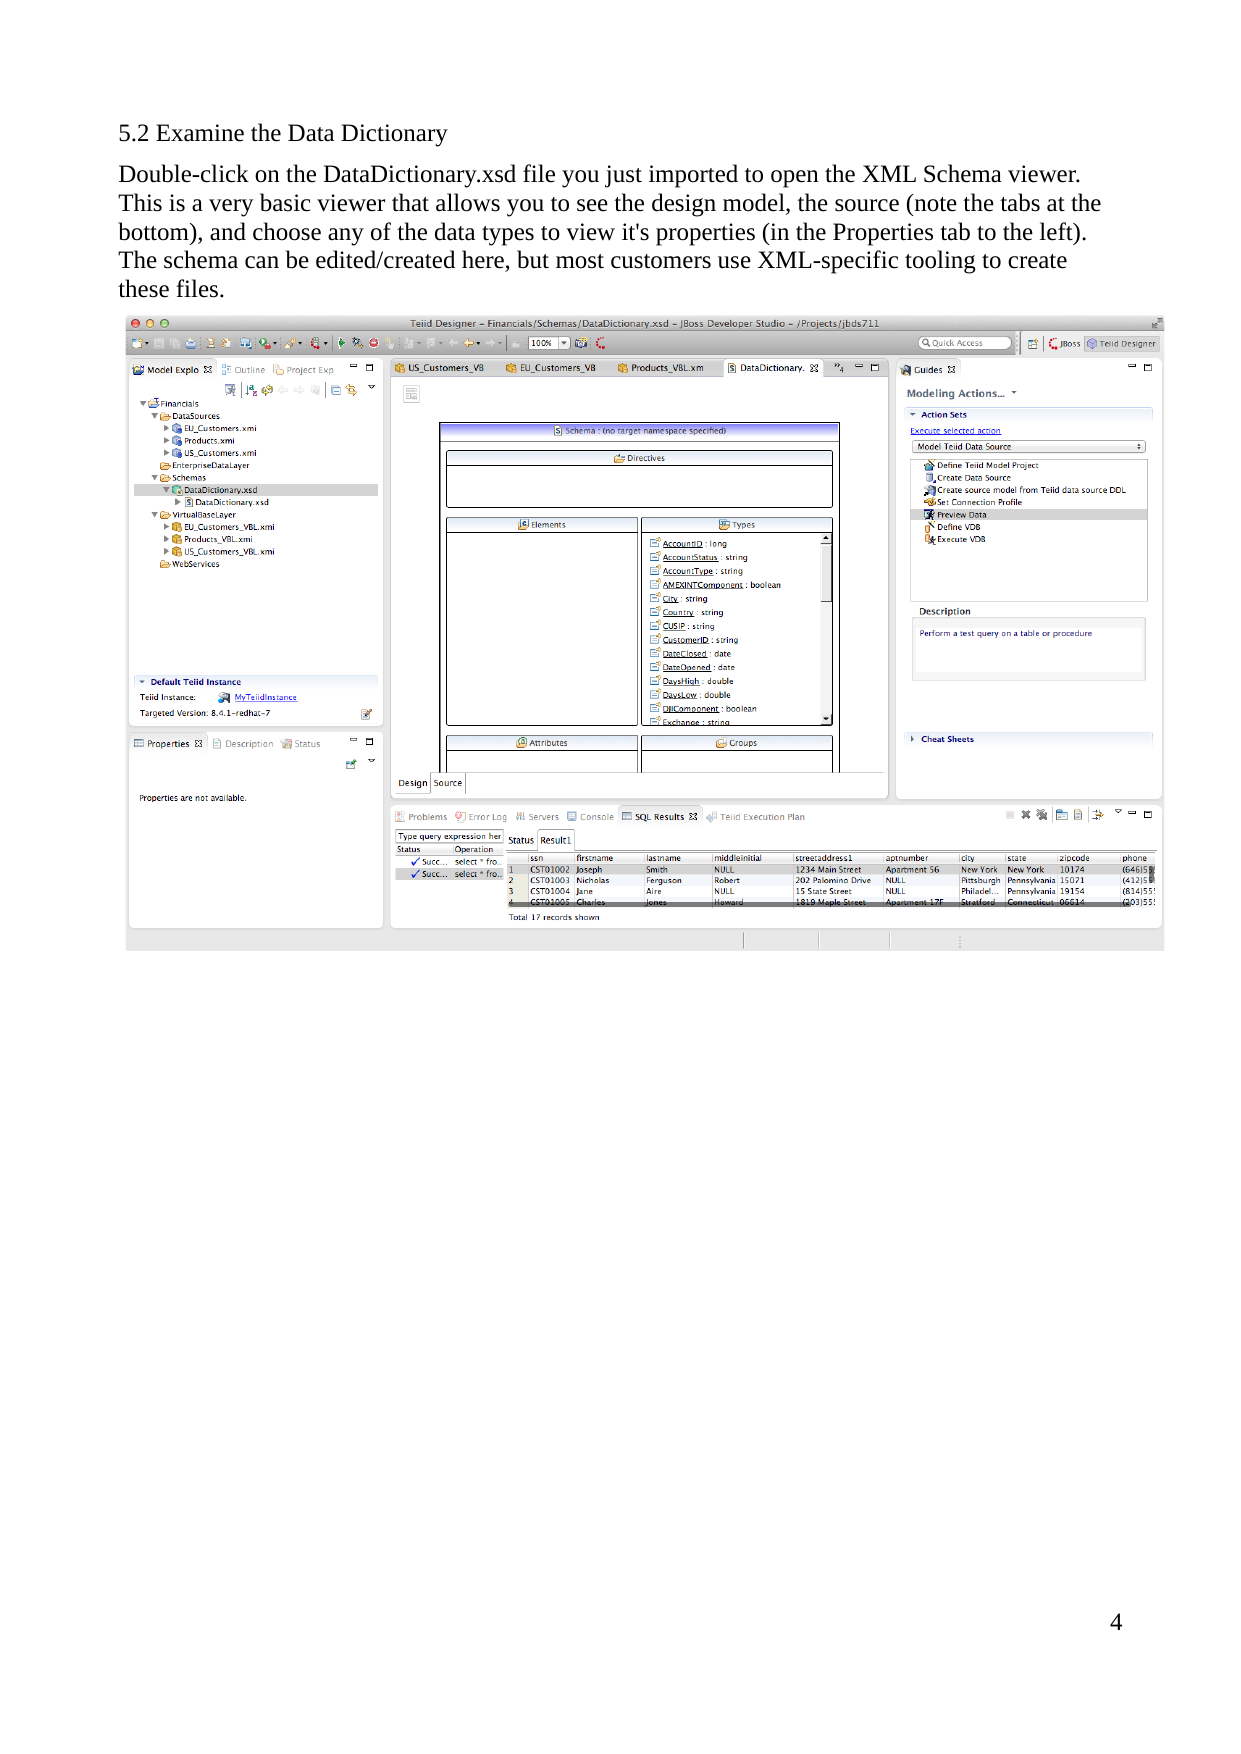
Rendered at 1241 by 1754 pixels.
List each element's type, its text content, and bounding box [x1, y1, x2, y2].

picture [125, 315, 1165, 951]
text 5.2 Examine the Data Dictionary [118, 118, 1122, 147]
text Double-click on the DataDictionary.xsd file you just imported to open the XML Schema viewer. This is a very basic viewer that allows you to see the design model, the source (note the tabs at the bottom), and choose any of the data types to view it's properties (in the Properties tab to the left). The schema can be edited/created here, but most customers use XML-specific tooling to create these files. [118, 159, 1122, 303]
